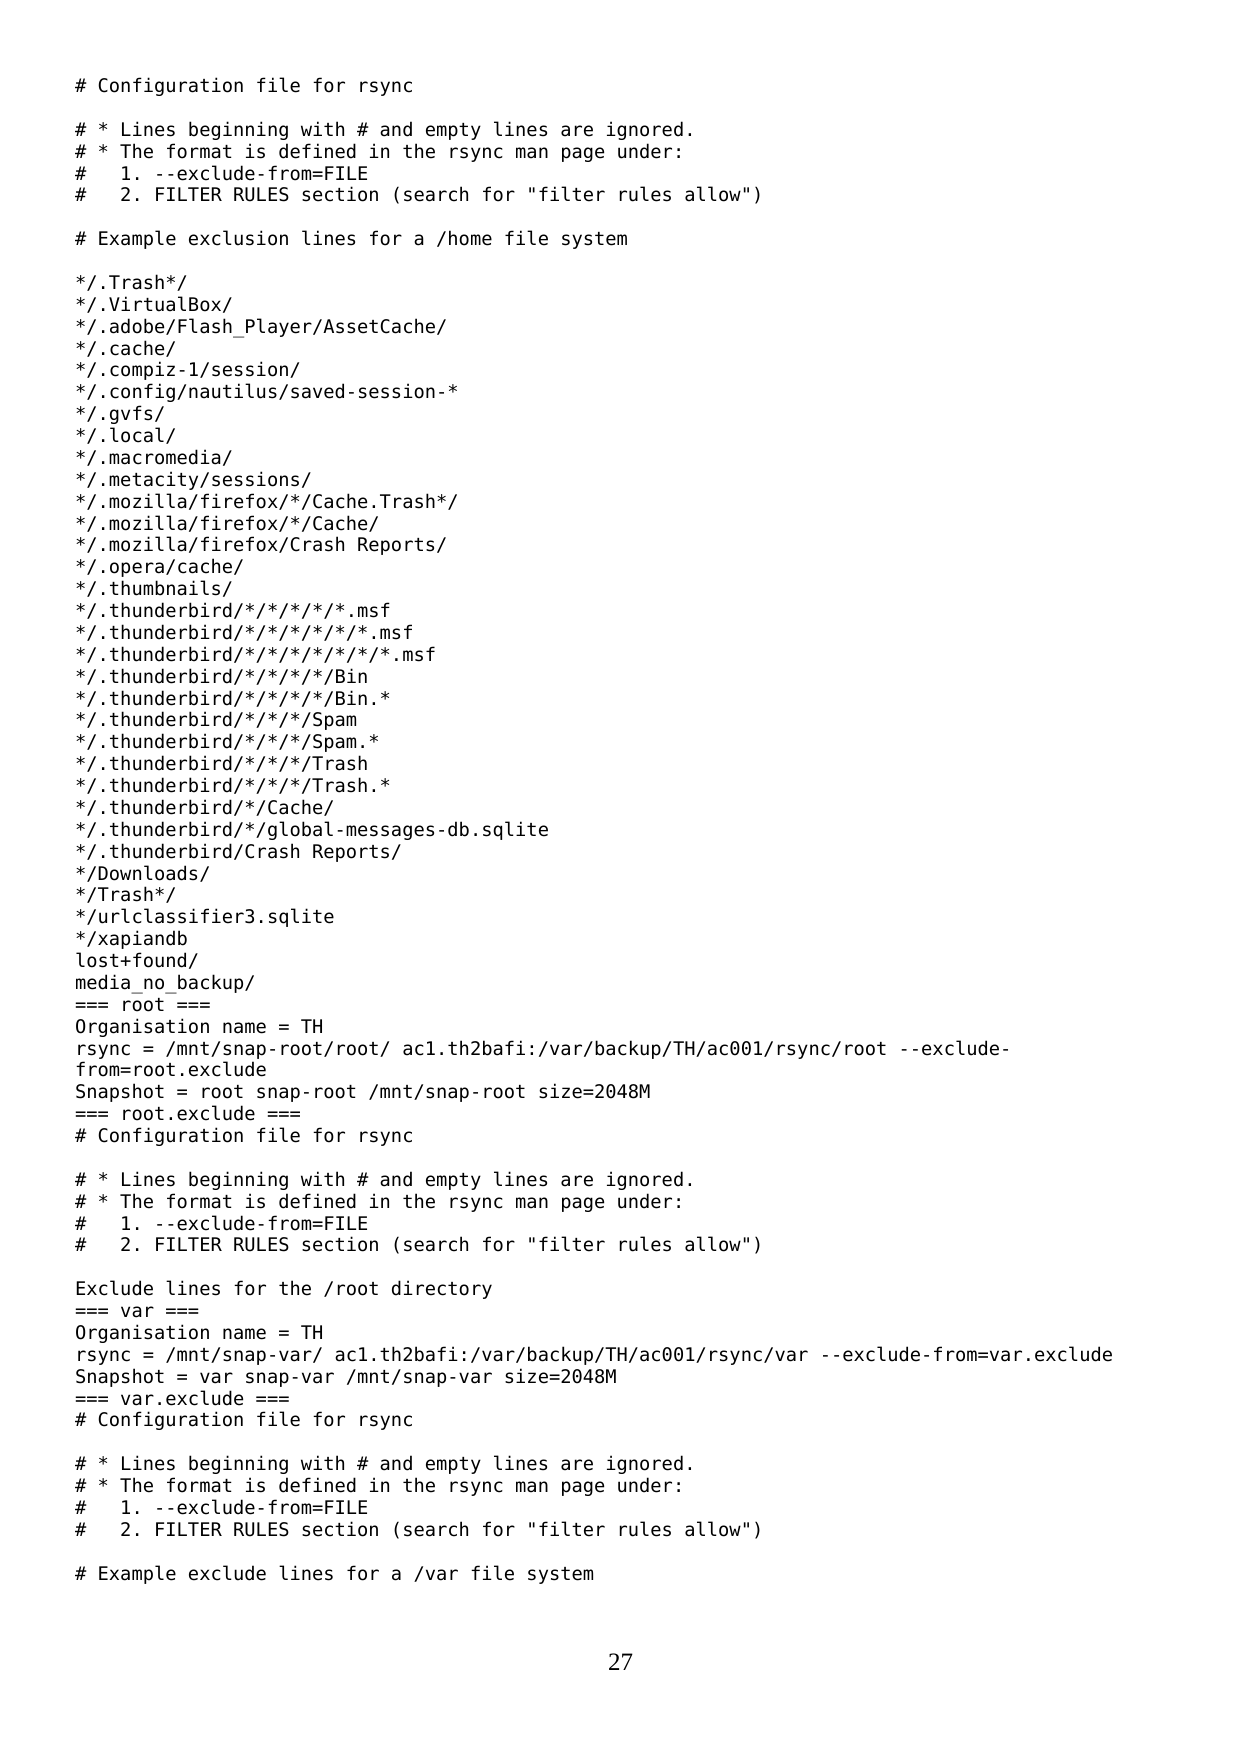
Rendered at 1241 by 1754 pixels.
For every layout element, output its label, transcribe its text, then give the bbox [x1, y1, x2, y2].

text */Trash*/ [75, 884, 1166, 906]
text lost+found/ [75, 950, 1166, 972]
text */.thunderbird/*/*/*/Spam [75, 709, 1166, 731]
text # 1. --exclude-from=FILE [75, 1497, 1166, 1519]
text */.gvfs/ [75, 403, 1166, 425]
text # * Lines beginning with # and empty lines are ignored. [75, 119, 1166, 141]
text # 1. --exclude-from=FILE [75, 162, 1166, 184]
text */.local/ [75, 425, 1166, 447]
text */.VirtualBox/ [75, 294, 1166, 316]
text */.mozilla/firefox/*/Cache/ [75, 512, 1166, 534]
text # Example exclude lines for a /var file system [75, 1562, 1166, 1584]
text === var === [75, 1300, 1166, 1322]
text */.thumbnails/ [75, 578, 1166, 600]
text Organisation name = TH [75, 1016, 1166, 1037]
text */.thunderbird/*/global-messages-db.sqlite [75, 819, 1166, 841]
text # 2. FILTER RULES section (search for "filter rules allow") [75, 1519, 1166, 1541]
text # * The format is defined in the rsync man page under: [75, 1475, 1166, 1497]
text */.Trash*/ [75, 272, 1166, 294]
text */.thunderbird/*/*/*/Trash [75, 753, 1166, 775]
text */.thunderbird/*/*/*/Trash.* [75, 775, 1166, 797]
text Exclude lines for the /root directory [75, 1278, 1166, 1300]
text */.thunderbird/*/*/*/*/*/*/*.msf [75, 644, 1166, 666]
text */.compiz-1/session/ [75, 359, 1166, 381]
text */Downloads/ [75, 862, 1166, 884]
text media_no_backup/ [75, 972, 1166, 994]
text # Configuration file for rsync [75, 75, 1166, 97]
text */.config/nautilus/saved-session-* [75, 381, 1166, 403]
text Snapshot = var snap-var /mnt/snap-var size=2048M [75, 1366, 1166, 1387]
text */.mozilla/firefox/Crash Reports/ [75, 534, 1166, 556]
text # * The format is defined in the rsync man page under: [75, 141, 1166, 162]
text # 2. FILTER RULES section (search for "filter rules allow") [75, 184, 1166, 206]
text === root.exclude === [75, 1103, 1166, 1125]
text # Configuration file for rsync [75, 1409, 1166, 1431]
text */.mozilla/firefox/*/Cache.Trash*/ [75, 491, 1166, 512]
text # Example exclusion lines for a /home file system [75, 228, 1166, 250]
text */.adobe/Flash_Player/AssetCache/ [75, 316, 1166, 337]
text Snapshot = root snap-root /mnt/snap-root size=2048M [75, 1081, 1166, 1103]
text rsync = /mnt/snap-var/ ac1.th2bafi:/var/backup/TH/ac001/rsync/var --exclude-from=var.exclude [75, 1344, 1166, 1366]
text */.thunderbird/*/*/*/*/Bin [75, 666, 1166, 687]
text # 1. --exclude-from=FILE [75, 1212, 1166, 1234]
text */.macromedia/ [75, 447, 1166, 469]
text # * Lines beginning with # and empty lines are ignored. [75, 1453, 1166, 1475]
text rsync = /mnt/snap-root/root/ ac1.th2bafi:/var/backup/TH/ac001/rsync/root --exclude-from=root.exclude [75, 1037, 1166, 1081]
text Organisation name = TH [75, 1322, 1166, 1344]
text === var.exclude === [75, 1387, 1166, 1409]
text */.cache/ [75, 337, 1166, 359]
text */.opera/cache/ [75, 556, 1166, 578]
text # * The format is defined in the rsync man page under: [75, 1191, 1166, 1212]
text */xapiandb [75, 928, 1166, 950]
text */urlclassifier3.sqlite [75, 906, 1166, 928]
text */.thunderbird/Crash Reports/ [75, 841, 1166, 862]
text */.thunderbird/*/*/*/*/*.msf [75, 600, 1166, 622]
text */.thunderbird/*/Cache/ [75, 797, 1166, 819]
text */.thunderbird/*/*/*/Spam.* [75, 731, 1166, 753]
text */.thunderbird/*/*/*/*/Bin.* [75, 687, 1166, 709]
text */.thunderbird/*/*/*/*/*/*.msf [75, 622, 1166, 644]
text # 2. FILTER RULES section (search for "filter rules allow") [75, 1234, 1166, 1256]
text */.metacity/sessions/ [75, 469, 1166, 491]
text # * Lines beginning with # and empty lines are ignored. [75, 1169, 1166, 1191]
text === root === [75, 994, 1166, 1016]
text # Configuration file for rsync [75, 1125, 1166, 1147]
